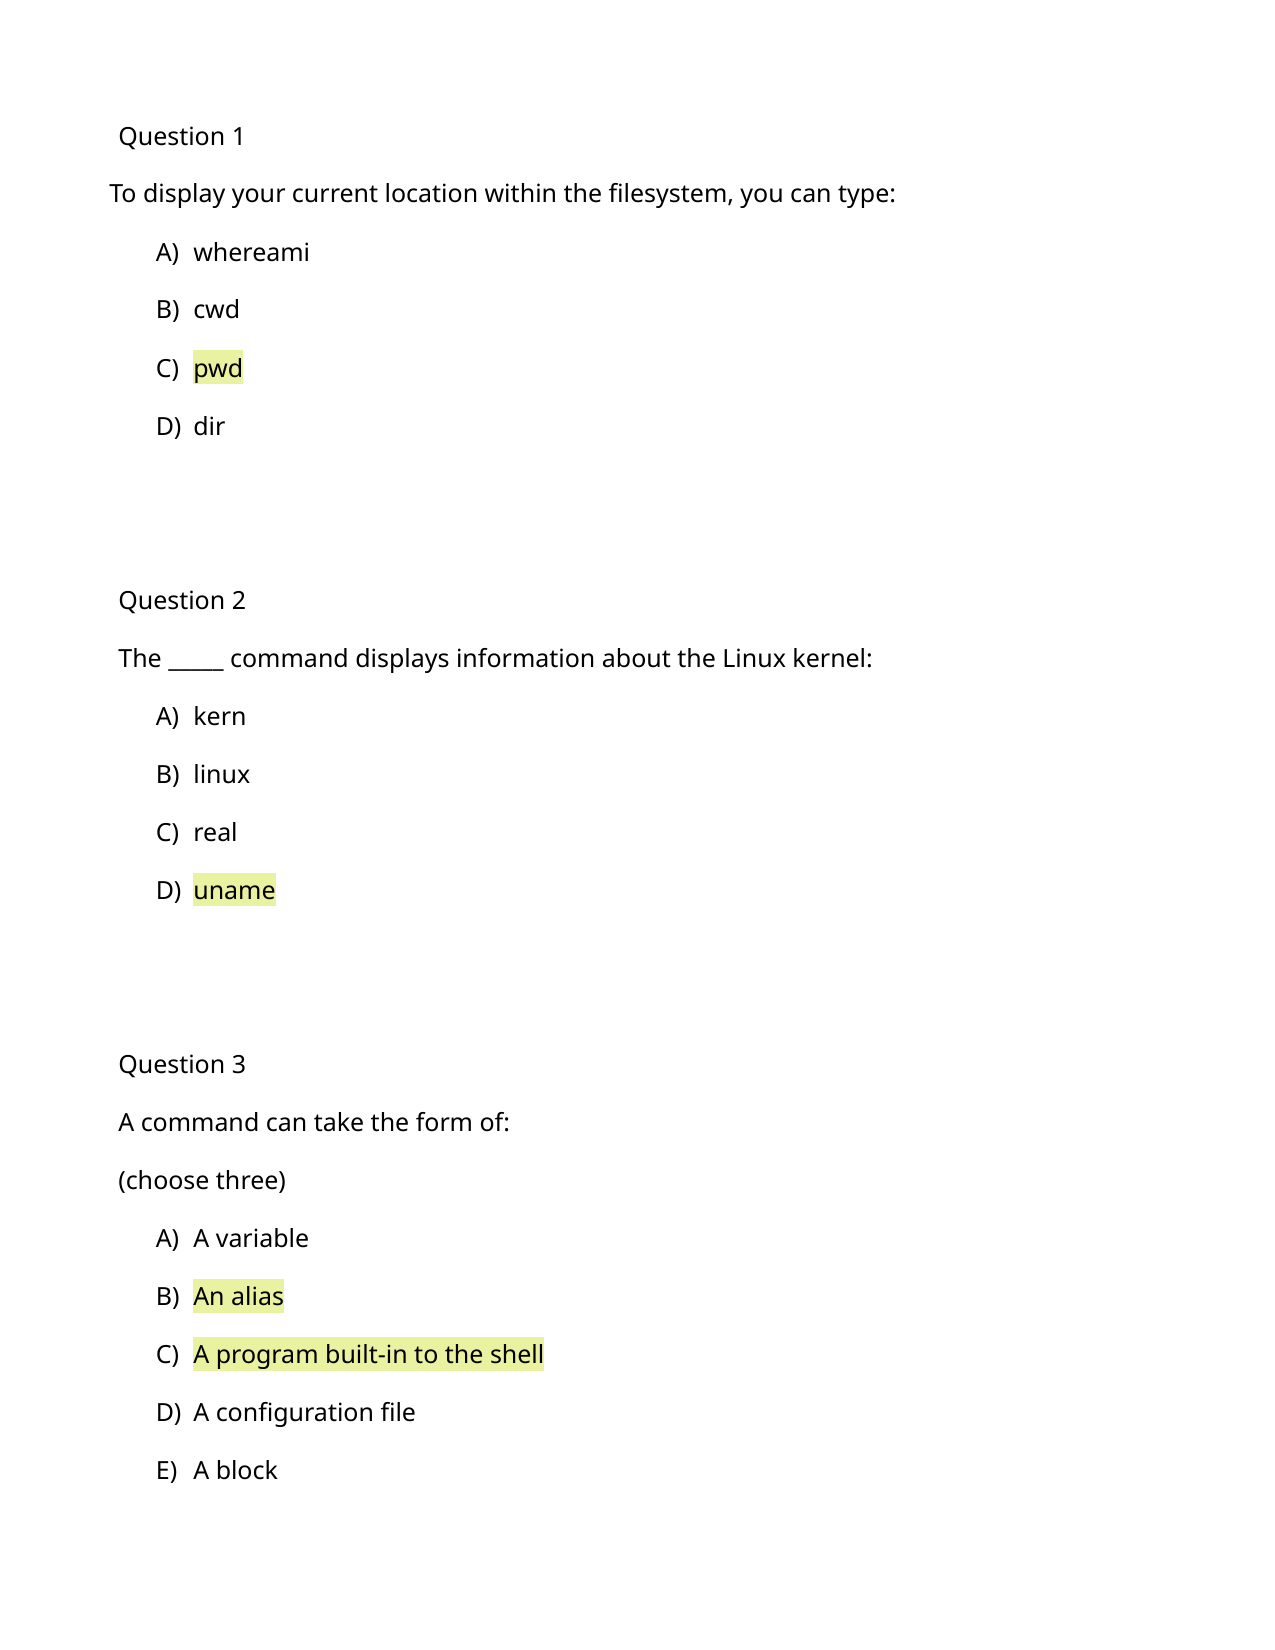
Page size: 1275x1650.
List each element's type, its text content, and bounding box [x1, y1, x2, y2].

list dir [156, 408, 1157, 442]
list kern [156, 698, 1157, 732]
list pwd [156, 350, 1157, 384]
text The _____ command displays information about the Linux kernel: [118, 640, 1157, 674]
text To display your current location within the filesystem, you can type: [109, 176, 1157, 210]
list A block [156, 1453, 1157, 1487]
list cwd [156, 292, 1157, 326]
list whereami [156, 234, 1157, 268]
text A command can take the form of: [118, 1104, 1157, 1138]
list A variable [156, 1221, 1157, 1254]
text (choose three) [118, 1162, 1157, 1197]
list A configuration file [156, 1394, 1157, 1429]
list uname [156, 872, 1157, 906]
list real [156, 814, 1157, 848]
list A program built-in to the shell [156, 1337, 1157, 1371]
list linux [156, 756, 1157, 790]
text Question 1 [118, 118, 1157, 152]
text Question 3 [118, 1046, 1157, 1081]
list An alias [156, 1278, 1157, 1313]
text Question 2 [118, 582, 1157, 616]
